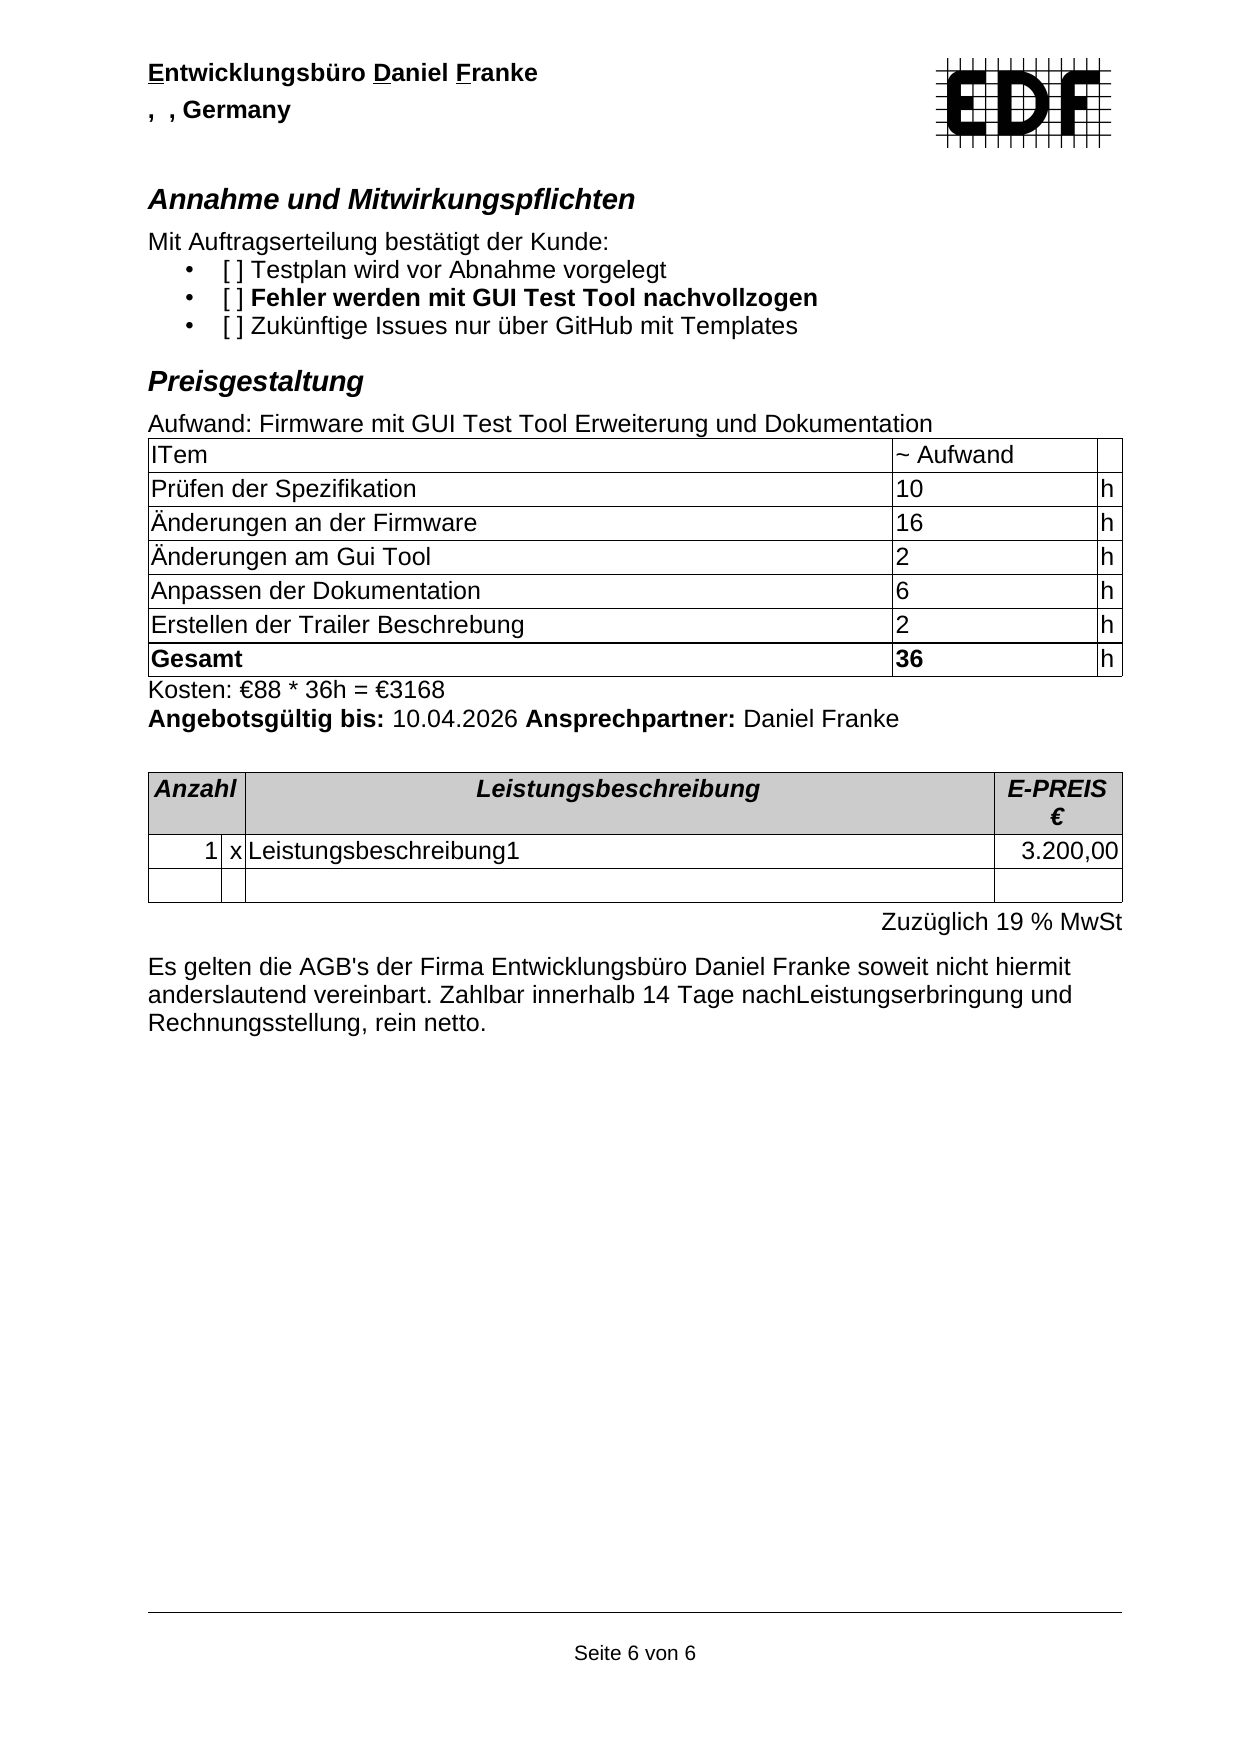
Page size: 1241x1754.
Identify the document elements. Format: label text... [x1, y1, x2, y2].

table_cell [149, 869, 221, 902]
table_cell [995, 869, 1122, 902]
table_cell Prüfen der Spezifikation [149, 473, 892, 506]
table_cell h [1098, 575, 1122, 608]
text Angebotsgültig bis: 10.04.2026 Ansprechpartner: Daniel Franke [148, 704, 1122, 732]
table_cell Anpassen der Dokumentation [149, 575, 892, 608]
picture [935, 58, 1112, 148]
subtitle Annahme und Mitwirkungspflichten [148, 183, 1122, 215]
table_cell 36 [893, 644, 1097, 676]
list [ ] Fehler werden mit GUI Test Tool nachvollzogen [185, 284, 1122, 312]
list [ ] Testplan wird vor Abnahme vorgelegt [185, 256, 1122, 284]
table_cell h [1098, 541, 1122, 574]
table_cell 2 [893, 541, 1097, 574]
table_cell Leistungsbeschreibung1 [246, 835, 994, 868]
list [ ] Zukünftige Issues nur über GitHub mit Templates [185, 312, 1122, 340]
table_cell h [1098, 507, 1122, 540]
text Kosten: €88 * 36h = €3168 [148, 677, 1122, 704]
table_cell x [222, 835, 245, 868]
table_cell Gesamt [149, 644, 892, 676]
text Aufwand: Firmware mit GUI Test Tool Erweiterung und Dokumentation [148, 410, 1122, 438]
table_cell h [1098, 473, 1122, 506]
table_cell Zuzüglich 19% MwSt [148, 903, 1122, 941]
table_cell 3.200,00 [995, 835, 1122, 868]
text Mit Auftragserteilung bestätigt der Kunde: [148, 228, 1122, 256]
table_cell [246, 869, 994, 902]
table_cell Änderungen an der Firmware [149, 507, 892, 540]
table_cell 6 [893, 575, 1097, 608]
table_header ITem [149, 439, 892, 472]
table_cell h [1098, 609, 1122, 642]
table_header Leistungsbeschreibung [246, 773, 994, 834]
table_header E-PREIS € [995, 773, 1122, 834]
table_cell [222, 869, 245, 902]
table_cell 10 [893, 473, 1097, 506]
subtitle Preisgestaltung [148, 365, 1122, 397]
table_cell h [1098, 644, 1122, 676]
table_cell 16 [893, 507, 1097, 540]
table_header ~ Aufwand [893, 439, 1097, 472]
table_cell Erstellen der Trailer Beschrebung [149, 609, 892, 642]
table_header Anzahl [149, 773, 245, 834]
table_cell 1 [149, 835, 221, 868]
table_cell 2 [893, 609, 1097, 642]
text Es gelten die AGB's der Firma Entwicklungsbüro Daniel Franke soweit nicht hiermit anderslautend vereinbart. Zahlbar innerhalb 14 Tage nachLeistungserbringung und Rechnungsstellung, rein netto. [148, 953, 1122, 1037]
table_cell Änderungen am Gui Tool [149, 541, 892, 574]
table_header [1098, 439, 1122, 472]
